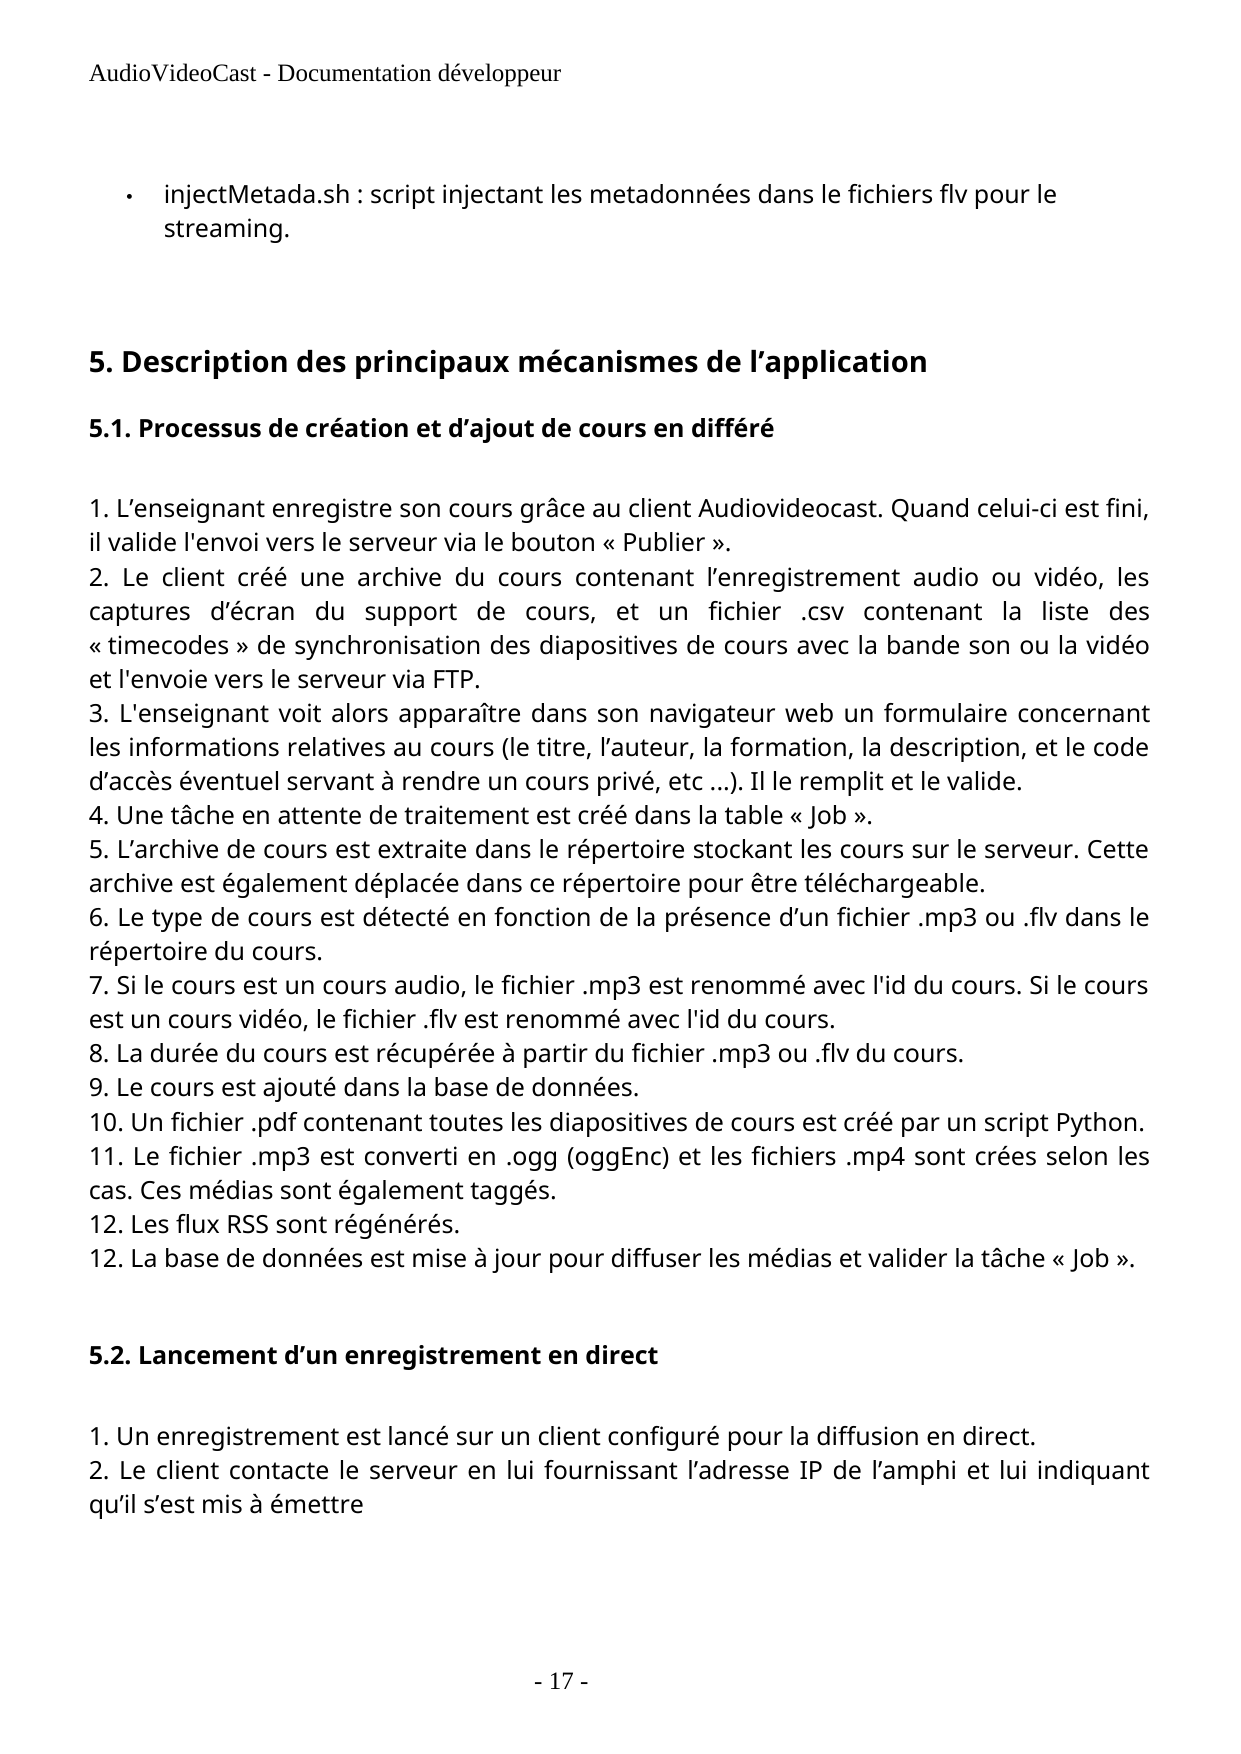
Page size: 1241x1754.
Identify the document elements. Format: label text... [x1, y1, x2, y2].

text 10. Un fichier .pdf contenant toutes les diapositives de cours est créé par un script Python. [88, 1104, 1152, 1138]
text 6. Le type de cours est détecté en fonction de la présence d’un fichier .mp3 ou .flv dans le répertoire du cours. [88, 900, 1152, 968]
text 3. L'enseignant voit alors apparaître dans son navigateur web un formulaire concernant les informations relatives au cours (le titre, l’auteur, la formation, la description, et le code d’accès éventuel servant à rendre un cours privé, etc ...). Il le remplit et le valide. [88, 695, 1152, 798]
text 11. Le fichier .mp3 est converti en .ogg (oggEnc) et les fichiers .mp4 sont crées selon les cas. Ces médias sont également taggés. [88, 1138, 1152, 1206]
text 4. Une tâche en attente de traitement est créé dans la table « Job ». [88, 798, 1152, 832]
text 2. Le client contacte le serveur en lui fournissant l’adresse IP de l’amphi et lui indiquant qu’il s’est mis à émettre [88, 1452, 1152, 1520]
text 12. La base de données est mise à jour pour diffuser les médias et valider la tâche « Job ». [88, 1240, 1152, 1274]
subtitle 5. Description des principaux mécanismes de l’application [88, 342, 1152, 381]
text 8. La durée du cours est récupérée à partir du fichier .mp3 ou .flv du cours. [88, 1036, 1152, 1070]
list injectMetada.sh : script injectant les metadonnées dans le fichiers flv pour le streaming. [126, 176, 1152, 244]
text 5. L’archive de cours est extraite dans le répertoire stockant les cours sur le serveur. Cette archive est également déplacée dans ce répertoire pour être téléchargeable. [88, 832, 1152, 900]
subtitle 5.1. Processus de création et d’ajout de cours en différé [88, 411, 1152, 444]
text 9. Le cours est ajouté dans la base de données. [88, 1070, 1152, 1104]
text 1. L’enseignant enregistre son cours grâce au client Audiovideocast. Quand celui-ci est fini, il valide l'envoi vers le serveur via le bouton « Publier ». [88, 491, 1152, 559]
text 2. Le client créé une archive du cours contenant l’enregistrement audio ou vidéo, les captures d’écran du support de cours, et un fichier .csv contenant la liste des « timecodes » de synchronisation des diapositives de cours avec la bande son ou la vidéo et l'envoie vers le serveur via FTP. [88, 559, 1152, 695]
text 1. Un enregistrement est lancé sur un client configuré pour la diffusion en direct. [88, 1418, 1152, 1452]
text 12. Les flux RSS sont régénérés. [88, 1206, 1152, 1240]
text 7. Si le cours est un cours audio, le fichier .mp3 est renommé avec l'id du cours. Si le cours est un cours vidéo, le fichier .flv est renommé avec l'id du cours. [88, 968, 1152, 1036]
subtitle 5.2. Lancement d’un enregistrement en direct [88, 1338, 1152, 1406]
